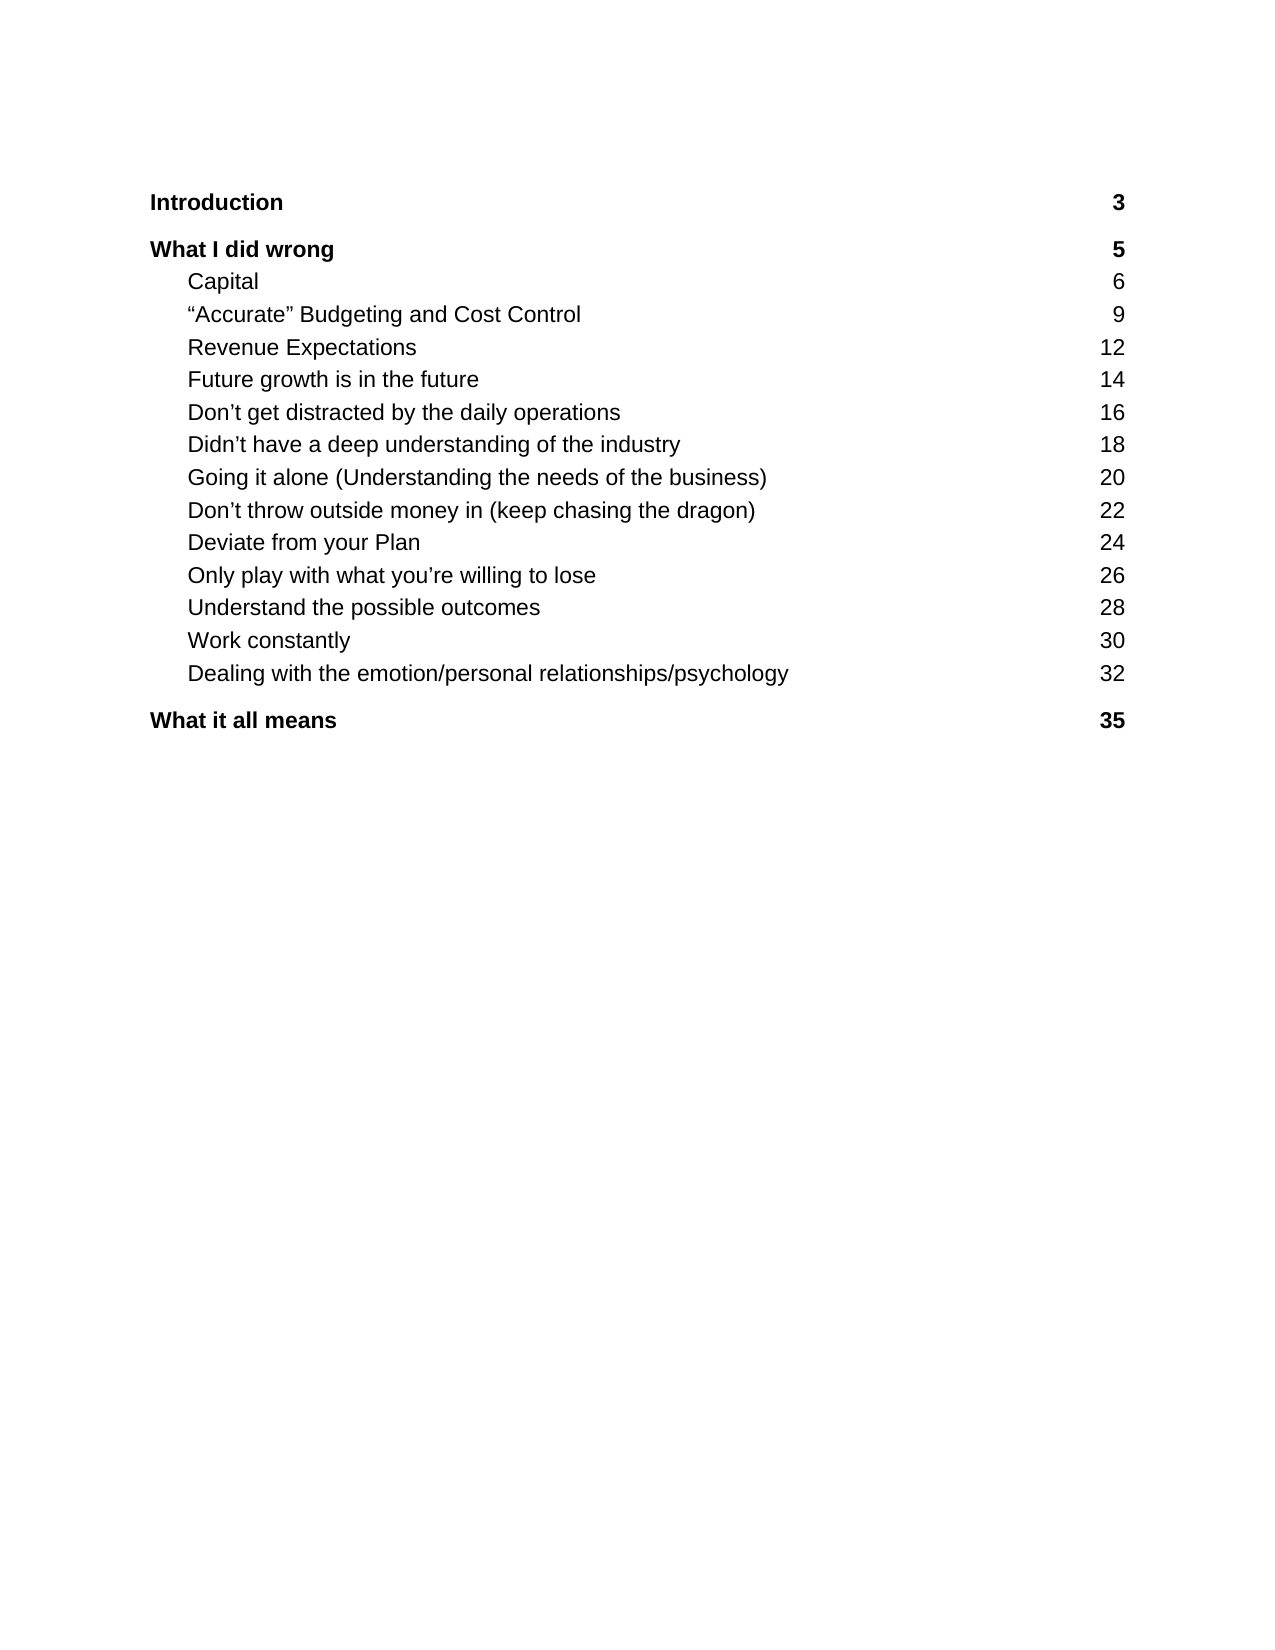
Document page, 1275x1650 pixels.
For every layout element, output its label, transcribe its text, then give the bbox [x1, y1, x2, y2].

text Capital 6 [187, 268, 1125, 295]
text “Accurate” Budgeting and Cost Control 9 [187, 301, 1125, 327]
text Going it alone (Understanding the needs of the business) 20 [187, 464, 1125, 490]
text Deviate from your Plan 24 [187, 529, 1125, 556]
text Don’t get distracted by the daily operations 16 [187, 399, 1125, 425]
text Dealing with the emotion/personal relationships/psychology 32 [187, 659, 1125, 686]
text Don’t throw outside money in (keep chasing the dragon) 22 [187, 497, 1125, 523]
text Only play with what you’re willing to lose 26 [187, 562, 1125, 588]
text Understand the possible outcomes 28 [187, 594, 1125, 621]
text Future growth is in the future 14 [187, 366, 1125, 392]
text Work constantly 30 [187, 627, 1125, 653]
text What it all means 35 [150, 707, 1125, 733]
text Revenue Expectations 12 [187, 333, 1125, 360]
text Didn’t have a deep understanding of the industry 18 [187, 431, 1125, 458]
text Introduction 3 [150, 188, 1125, 215]
text What I did wrong 5 [150, 236, 1125, 262]
